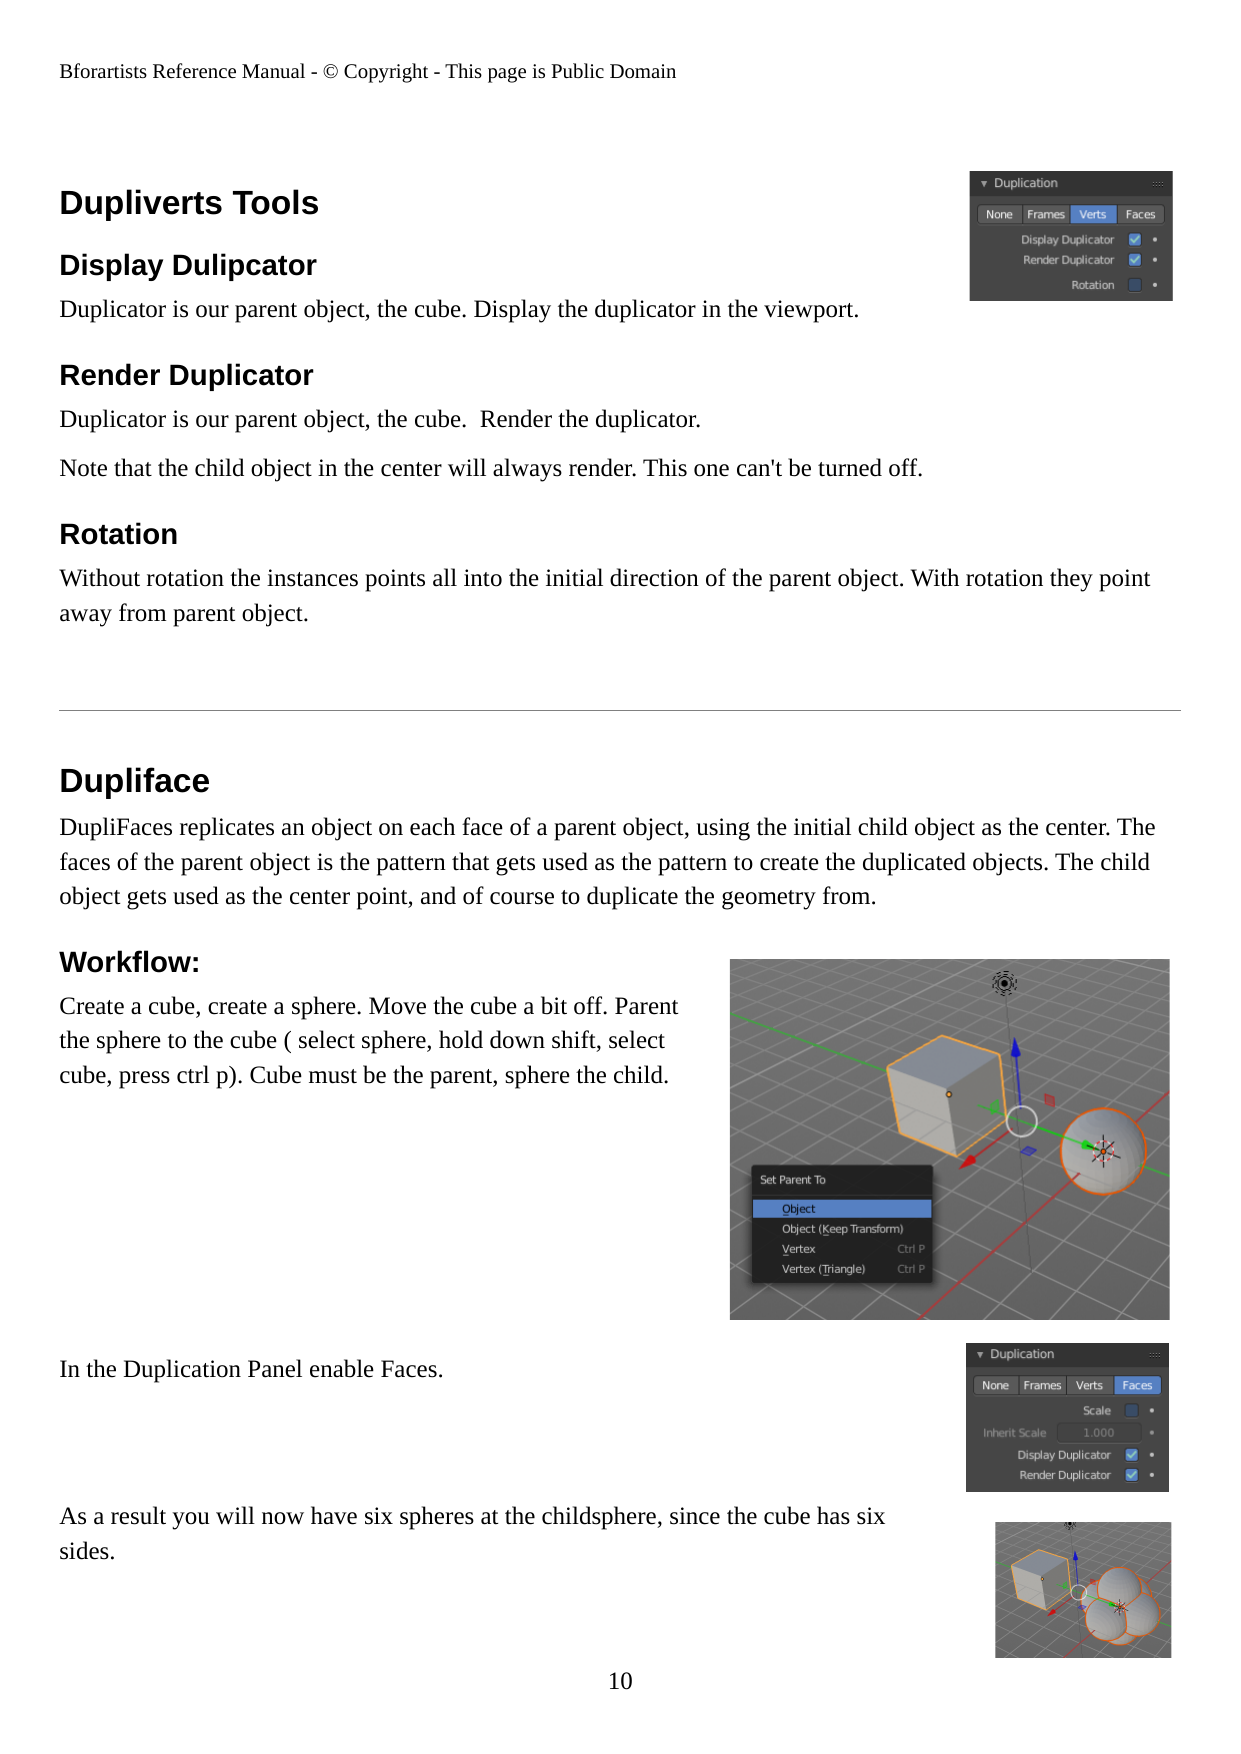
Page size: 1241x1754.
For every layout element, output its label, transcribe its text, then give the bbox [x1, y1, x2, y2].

text Duplicator is our parent object, the cube. Render the duplicator. [59, 404, 1181, 433]
text As a result you will now have six spheres at the childsphere, since the cube has six sides. [59, 1501, 1181, 1565]
text DupliFaces replicates an object on each face of a parent object, using the initial child object as the center. The faces of the parent object is the pattern that gets used as the pattern to create the duplicated objects. The child object gets used as the center point, and of course to duplicate the geometry from. [59, 812, 1181, 910]
text Note that the child object in the center will always render. This one can't be turned off. [59, 453, 1181, 482]
picture [966, 1343, 1169, 1492]
picture [969, 171, 1173, 301]
subtitle Workflow: [59, 945, 1181, 978]
text In the Duplication Panel enable Faces. [59, 1354, 966, 1383]
text Create a cube, create a sphere. Move the cube a bit off. Parent the sphere to the cube ( select sphere, hold down shift, select cube, press ctrl p). Cube must be the parent, sphere the child. [59, 991, 729, 1089]
subtitle Dupliface [59, 761, 1181, 799]
picture [995, 1522, 1172, 1658]
subtitle Dupliverts Tools [59, 182, 969, 221]
subtitle Render Duplicator [59, 358, 1181, 392]
subtitle Rotation [59, 517, 1181, 551]
subtitle Display Dulipcator [59, 248, 969, 282]
picture [729, 959, 1170, 1320]
text Without rotation the instances points all into the initial direction of the parent object. With rotation they point away from parent object. [59, 563, 1181, 627]
text Duplicator is our parent object, the cube. Display the duplicator in the viewport. [59, 294, 1181, 323]
